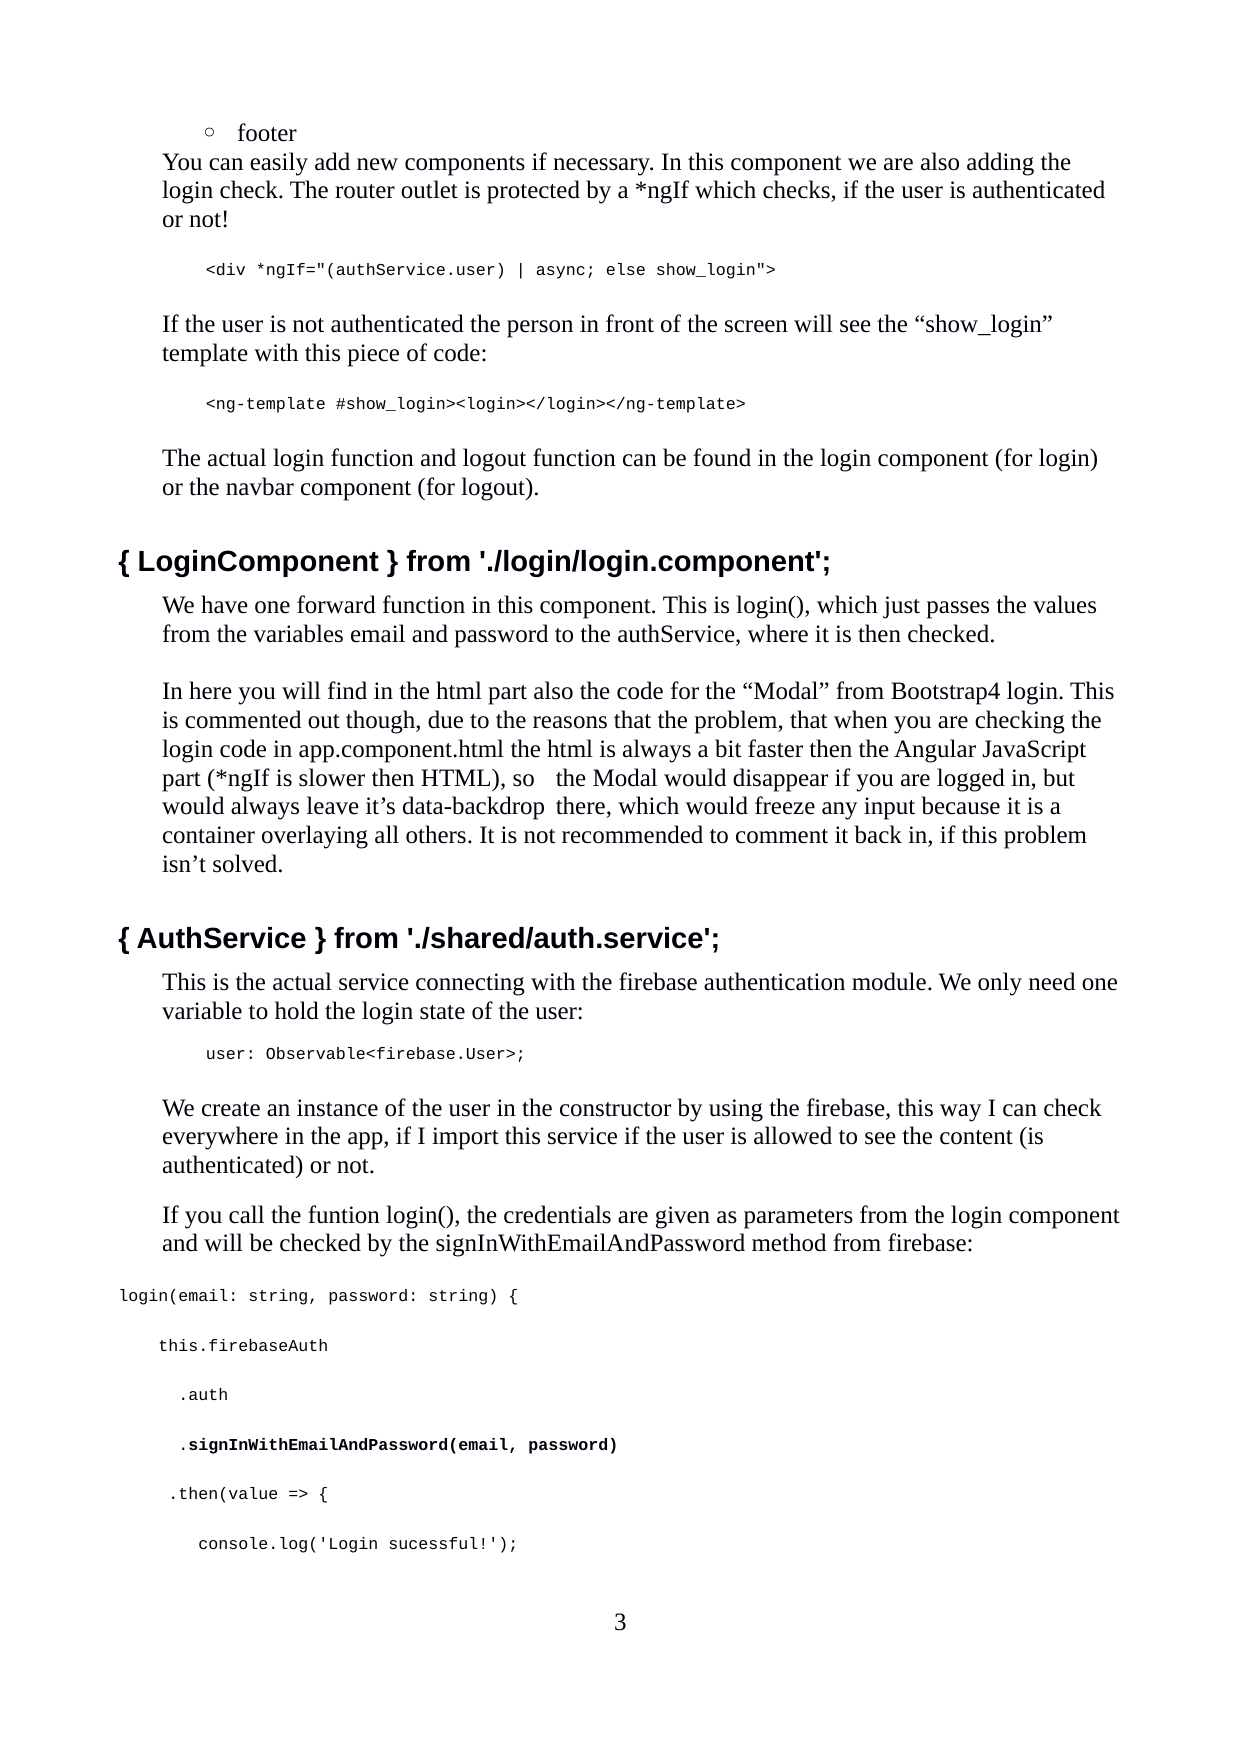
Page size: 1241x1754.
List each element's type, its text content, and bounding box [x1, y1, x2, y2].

text this.firebaseAuth [118, 1328, 1122, 1357]
text console.log('Login sucessful!'); [118, 1526, 1122, 1555]
text We have one forward function in this component. This is login(), which just passes the values from the variables email and password to the authService, where it is then checked. [118, 590, 1122, 648]
text In here you will find in the html part also the code for the “Modal” from Bootstrap4 login. This is commented out though, due to the reasons that the problem, that when you are checking the login code in app.component.html the html is always a bit faster then the Angular JavaScript part (*ngIf is slower then HTML), so the Modal would disappear if you are logged in, but would always leave it’s data-backdrop there, which would freeze any input because it is a container overlaying all others. It is not recommended to comment it back in, if this problem isn’t solved. [118, 676, 1122, 878]
text user: Observable<firebase.User>; [118, 1024, 1122, 1064]
subtitle { LoginComponent } from './login/login.component'; [118, 544, 1122, 578]
list footer [199, 118, 1122, 147]
text If the user is not authenticated the person in front of the screen will see the “show_login” template with this piece of code: [118, 309, 1122, 367]
text <div *ngIf="(authService.user) | async; else show_login"> [118, 262, 1122, 281]
subtitle { AuthService } from './shared/auth.service'; [118, 921, 1122, 954]
text This is the actual service connecting with the firebase authentication module. We only need one variable to hold the login state of the user: [118, 967, 1122, 1024]
text login(email: string, password: string) { [118, 1278, 1122, 1307]
text <ng-template #show_login><login></login></ng-template> [118, 396, 1122, 414]
text .signInWithEmailAndPassword(email, password) [118, 1427, 1122, 1456]
text The actual login function and logout function can be found in the login component (for login) or the navbar component (for logout). [118, 443, 1122, 501]
text If you call the funtion login(), the credentials are given as parameters from the login component and will be checked by the signInWithEmailAndPassword method from firebase: [118, 1200, 1122, 1258]
text We create an instance of the user in the constructor by using the firebase, this way I can check everywhere in the app, if I import this service if the user is allowed to see the content (is authenticated) or not. [118, 1093, 1122, 1179]
text You can easily add new components if necessary. In this component we are also adding the login check. The router outlet is protected by a *ngIf which checks, if the user is authenticated or not! [118, 147, 1122, 233]
text .then(value => { [118, 1477, 1122, 1506]
text .auth [118, 1378, 1122, 1406]
